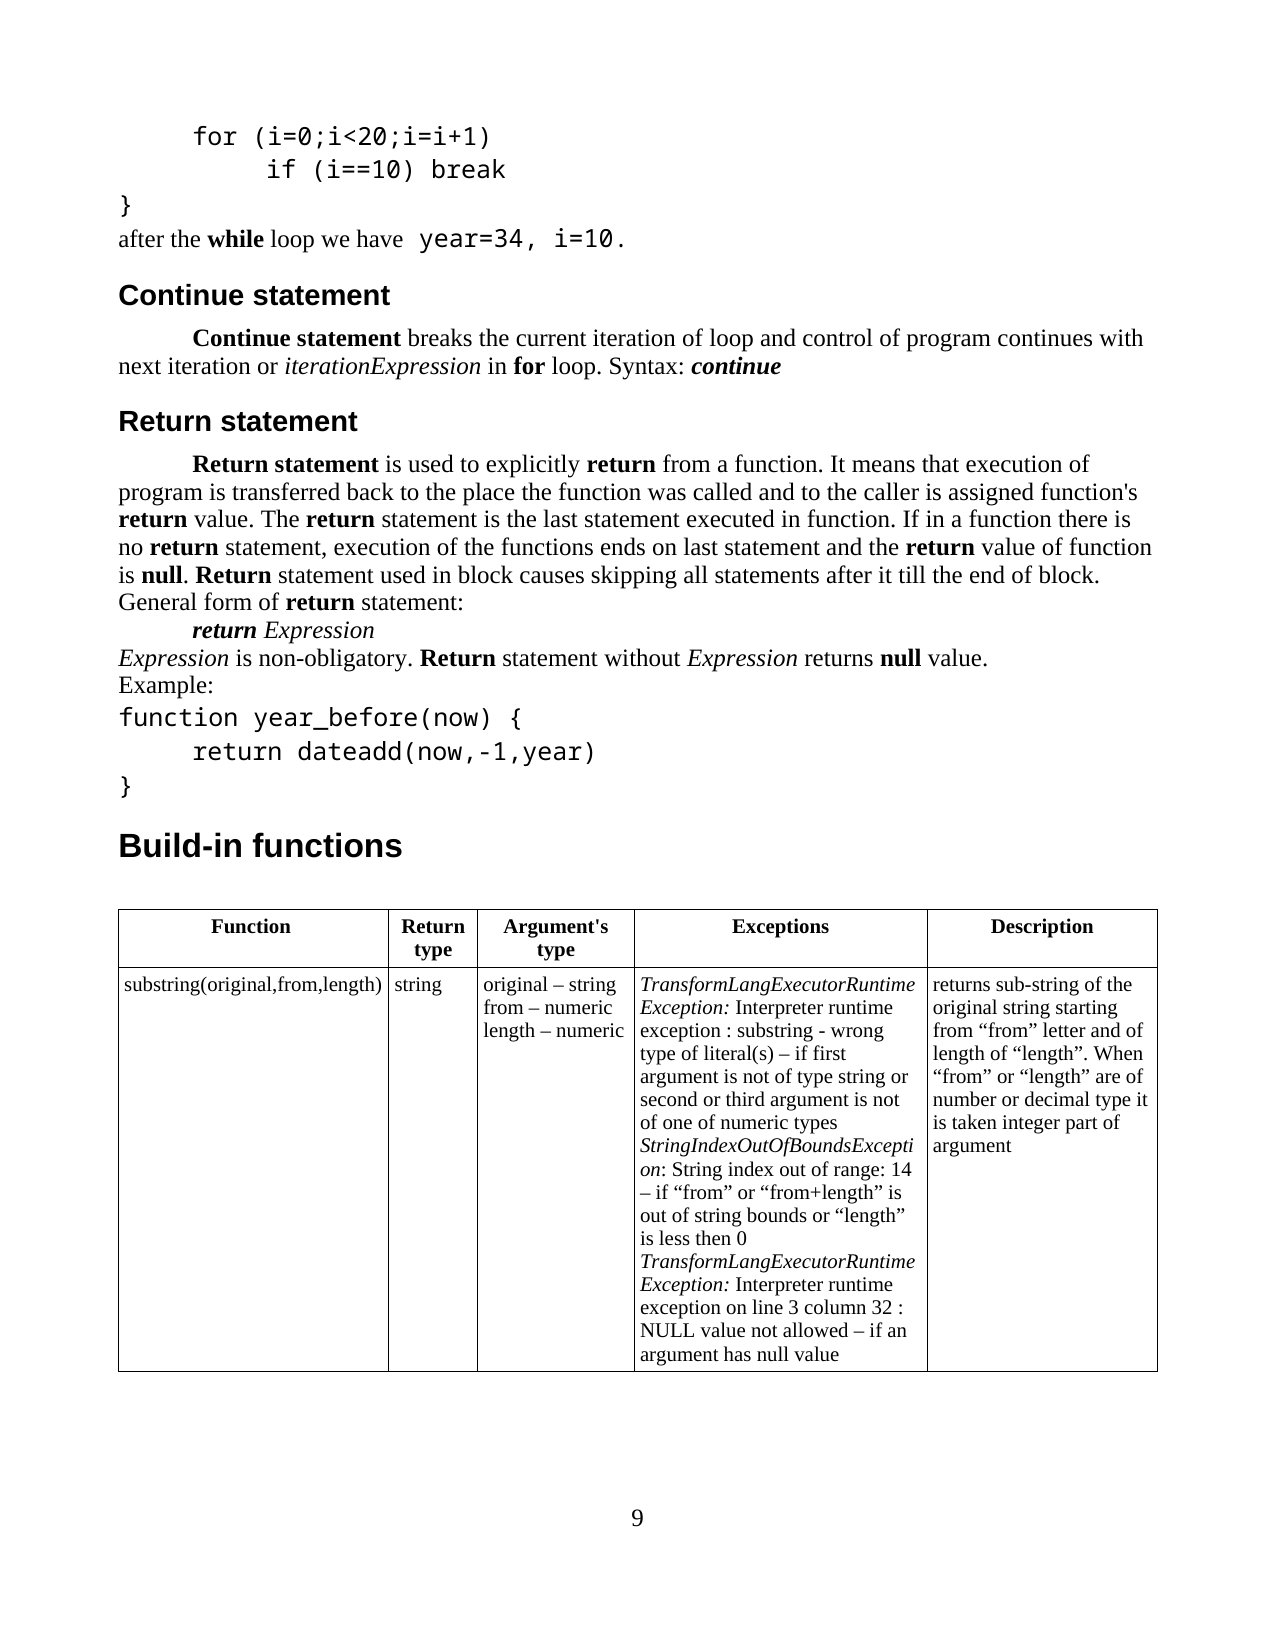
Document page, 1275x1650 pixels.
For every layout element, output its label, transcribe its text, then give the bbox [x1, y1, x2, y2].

table_cell original – string from – numeric length – numeric [478, 968, 634, 1371]
text Example: [118, 672, 1157, 699]
text after the while loop we have year=34, i=10. [118, 220, 1157, 254]
table_cell string [389, 968, 477, 1371]
text return dateadd(now,-1,year) [118, 733, 1157, 767]
table_header Return type [389, 910, 477, 967]
text } [118, 186, 1157, 220]
table_header Function [119, 910, 388, 967]
text for (i=0;i<20;i=i+1) [118, 118, 1157, 152]
table_header Description [928, 910, 1157, 967]
text return Expression [118, 616, 1157, 644]
table_header Argument's type [478, 910, 634, 967]
subtitle Build-in functions [118, 827, 1157, 864]
table_header Exceptions [635, 910, 927, 967]
subtitle Continue statement [118, 279, 1157, 312]
text Return statement is used to explicitly return from a function. It means that execution of program is transferred back to the place the function was called and to the caller is assigned function's return value. The return statement is the last statement executed in function. If in a function there is no return statement, execution of the functions ends on last statement and the return value of function is null. Return statement used in block causes skipping all statements after it till the end of block. General form of return statement: [118, 450, 1157, 616]
subtitle Return statement [118, 405, 1157, 437]
table_cell substring(original,from,length) [119, 968, 388, 1371]
table_cell TransformLangExecutorRuntimeException: Interpreter runtime exception : substring - wrong type of literal(s) – if first argument is not of type string or second or third argument is not of one of numeric types StringIndexOutOfBoundsException: String index out of range: 14 – if “from” or “from+length” is out of string bounds or “length” is less then 0 TransformLangExecutorRuntimeException: Interpreter runtime exception on line 3 column 32 : NULL value not allowed – if an argument has null value [635, 968, 927, 1371]
text if (i==10) break [118, 152, 1157, 186]
text Expression is non-obligatory. Return statement without Expression returns null value. [118, 644, 1157, 672]
text } [118, 767, 1157, 802]
text Continue statement breaks the current iteration of loop and control of program continues with next iteration or iterationExpression in for loop. Syntax: continue [118, 324, 1157, 380]
table_cell returns sub-string of the original string starting from “from” letter and of length of “length”. When “from” or “length” are of number or decimal type it is taken integer part of argument [928, 968, 1157, 1371]
text function year_before(now) { [118, 699, 1157, 733]
